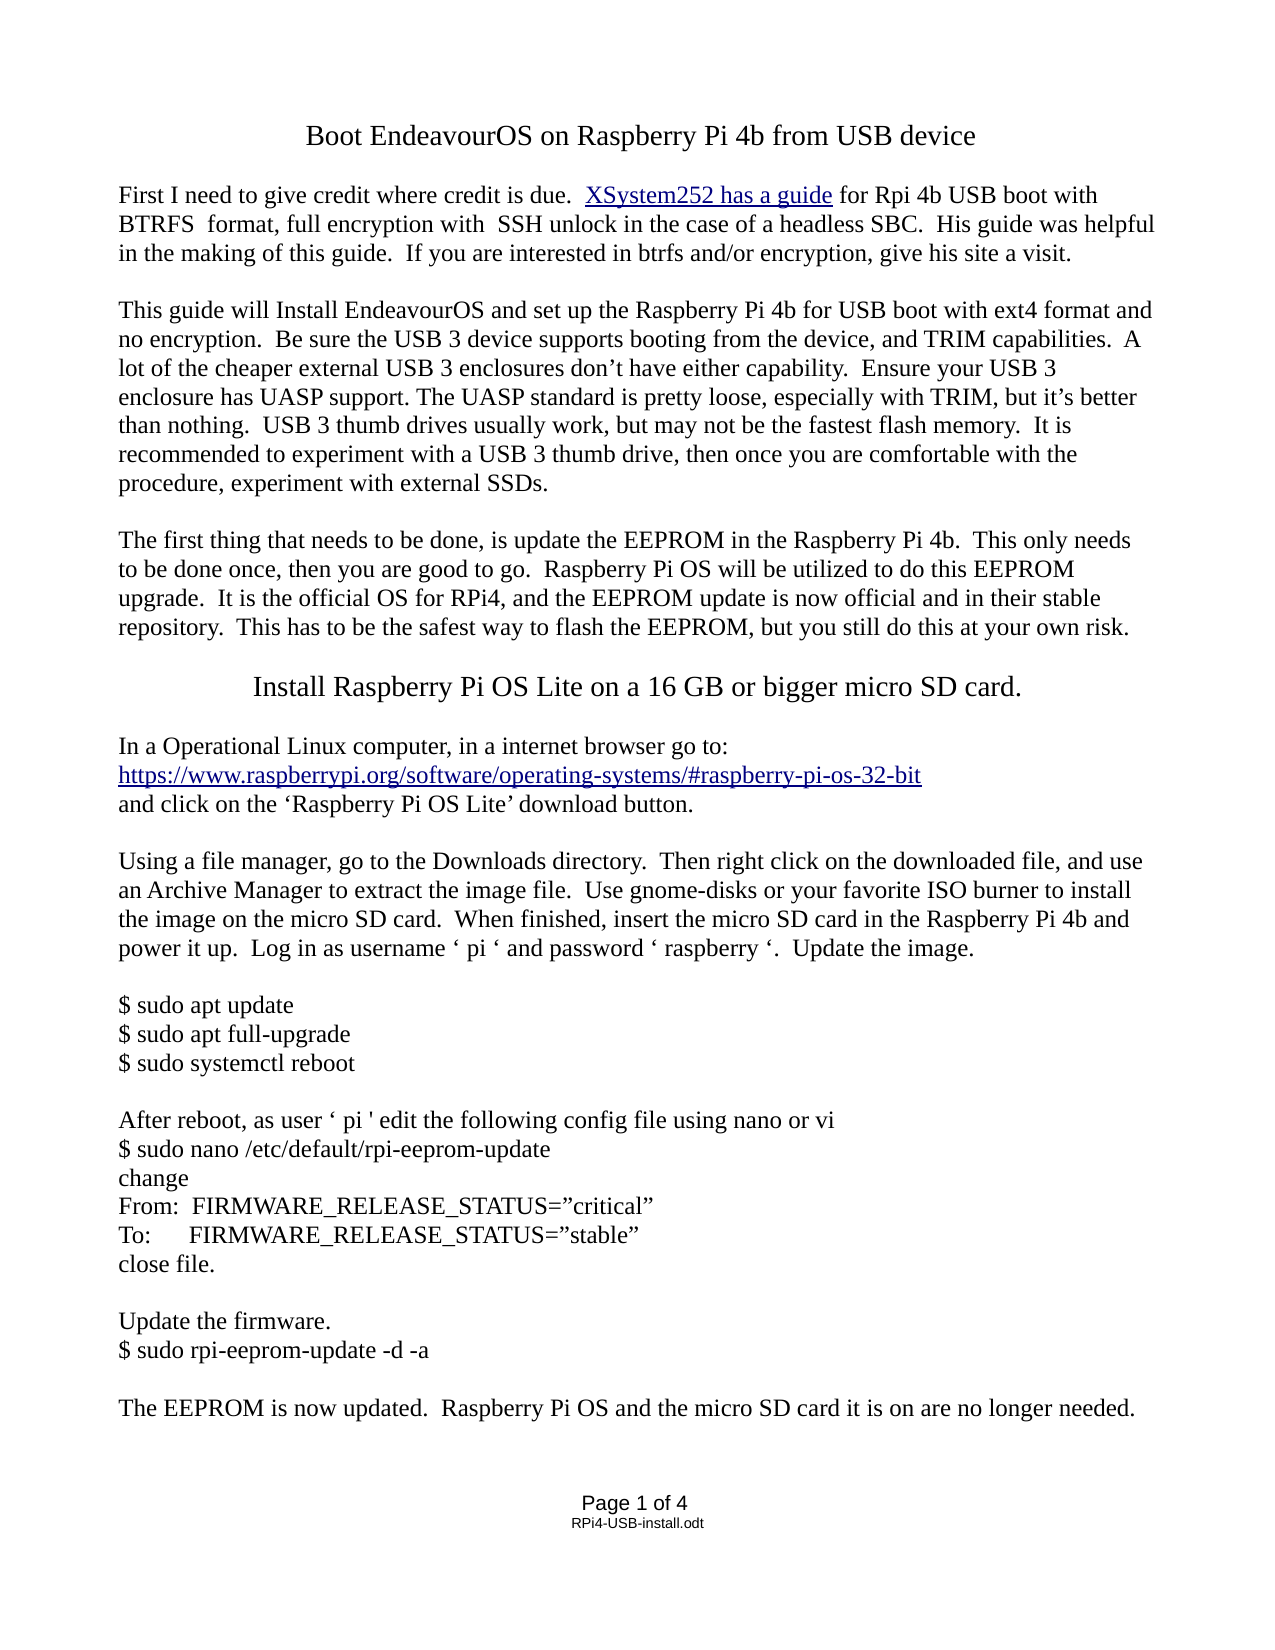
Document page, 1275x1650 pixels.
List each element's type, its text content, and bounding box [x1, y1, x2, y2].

text From: FIRMWARE_RELEASE_STATUS=”critical” [118, 1191, 1157, 1220]
text First I need to give credit where credit is due. XSystem252 has a guide for Rpi 4b USB boot with BTRFS format, full encryption with SSH unlock in the case of a headless SBC. His guide was helpful in the making of this guide. If you are interested in btrfs and/or encryption, give his site a visit. [118, 180, 1157, 267]
text $ sudo rpi-eeprom-update -d -a [118, 1335, 1157, 1364]
text close file. [118, 1249, 1157, 1278]
text The EEPROM is now updated. Raspberry Pi OS and the micro SD card it is on are no longer needed. [118, 1393, 1157, 1421]
text $ sudo apt full-upgrade [118, 1019, 1157, 1048]
text Using a file manager, go to the Downloads directory. Then right click on the downloaded file, and use an Archive Manager to extract the image file. Use gnome-disks or your favorite ISO burner to install the image on the micro SD card. When finished, insert the micro SD card in the Raspberry Pi 4b and power it up. Log in as username ‘ pi ‘ and password ‘ raspberry ‘. Update the image. [118, 846, 1157, 961]
text In a Operational Linux computer, in a internet browser go to: [118, 731, 1157, 760]
text Update the firmware. [118, 1306, 1157, 1335]
text To: FIRMWARE_RELEASE_STATUS=”stable” [118, 1220, 1157, 1249]
text This guide will Install EndeavourOS and set up the Raspberry Pi 4b for USB boot with ext4 format and no encryption. Be sure the USB 3 device supports booting from the device, and TRIM capabilities. A lot of the cheaper external USB 3 enclosures don’t have either capability. Ensure your USB 3 enclosure has UASP support. The UASP standard is pretty loose, especially with TRIM, but it’s better than nothing. USB 3 thumb drives usually work, but may not be the fastest flash memory. It is recommended to experiment with a USB 3 thumb drive, then once you are comfortable with the procedure, experiment with external SSDs. [118, 295, 1157, 497]
text The first thing that needs to be done, is update the EEPROM in the Raspberry Pi 4b. This only needs to be done once, then you are good to go. Raspberry Pi OS will be utilized to do this EEPROM upgrade. It is the official OS for RPi4, and the EEPROM update is now official and in their stable repository. This has to be the safest way to flash the EEPROM, but you still do this at your own risk. [118, 525, 1157, 640]
text $ sudo apt update [118, 990, 1157, 1019]
text $ sudo systemctl reboot [118, 1048, 1157, 1076]
text Boot EndeavourOS on Raspberry Pi 4b from USB device [118, 118, 1157, 152]
text Install Raspberry Pi OS Lite on a 16 GB or bigger micro SD card. [118, 669, 1157, 703]
text After reboot, as user ‘ pi ' edit the following config file using nano or vi [118, 1105, 1157, 1134]
text change [118, 1163, 1157, 1191]
text and click on the ‘Raspberry Pi OS Lite’ download button. [118, 789, 1157, 818]
text $ sudo nano /etc/default/rpi-eeprom-update [118, 1134, 1157, 1163]
text https://www.raspberrypi.org/software/operating-systems/#raspberry-pi-os-32-bit [118, 760, 1157, 789]
